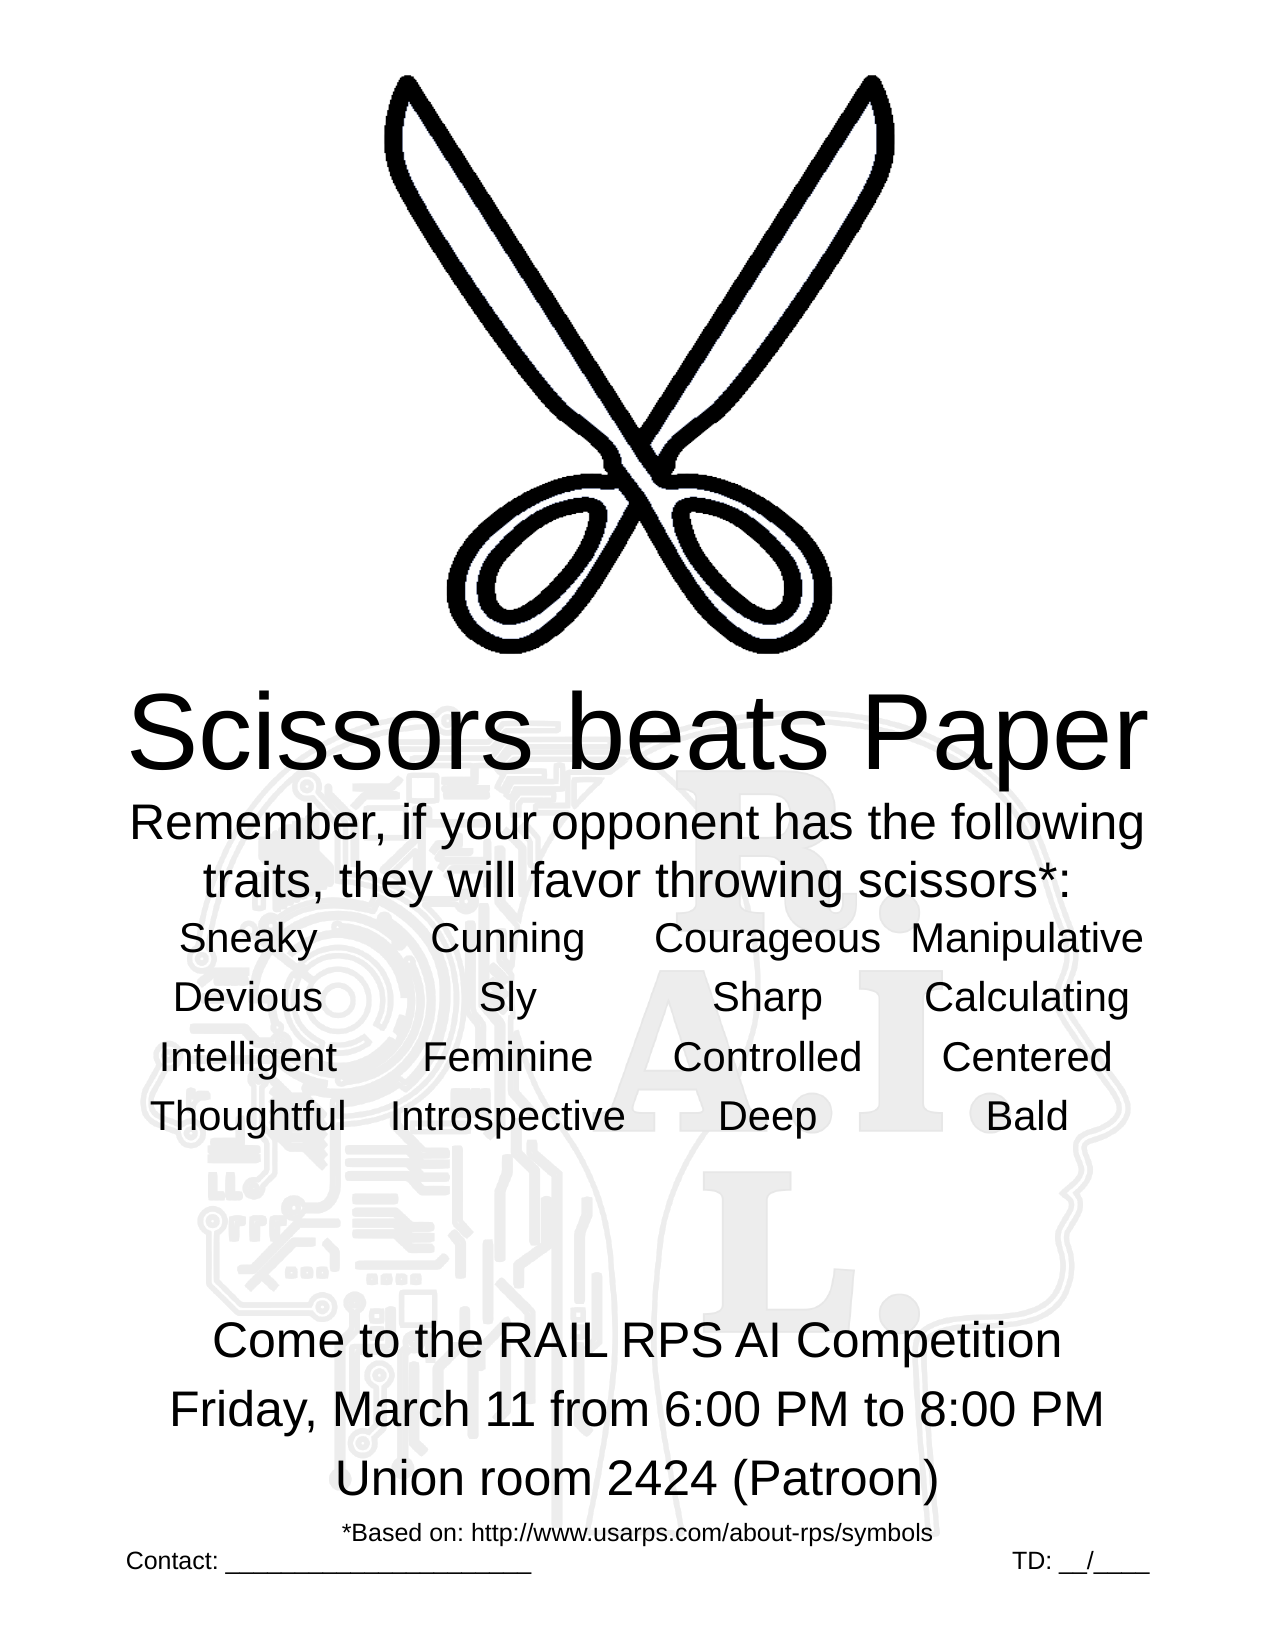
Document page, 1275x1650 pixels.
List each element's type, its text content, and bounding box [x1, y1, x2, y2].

text Remember, if your opponent has the following traits, they will favor throwing scissors*: [426, 792, 521, 907]
table_cell Feminine [486, 1026, 494, 1052]
table_header Cunning [406, 908, 433, 934]
table_cell Intelligent [284, 1026, 311, 1056]
table_header Cunning [398, 946, 419, 967]
table_cell Introspective [378, 1118, 407, 1145]
table_cell Thoughtful [204, 1110, 216, 1128]
table_cell Sly [513, 967, 637, 1026]
table_header Sneaky [308, 938, 378, 961]
table_header Sneaky [118, 908, 202, 967]
table_cell Controlled [741, 1026, 878, 1086]
table_header Manipulative [1066, 908, 1157, 967]
table_cell Controlled [723, 1026, 751, 1051]
text Remember, if your opponent has the following traits, they will favor throwing scissors*: [118, 792, 260, 907]
table_cell Sharp [638, 967, 755, 1026]
table_header Cunning [378, 908, 435, 967]
table_header Sneaky [213, 908, 280, 967]
table_cell Sly [447, 967, 453, 1026]
table_cell Thoughtful [154, 1086, 264, 1145]
table_cell Feminine [378, 1026, 397, 1047]
table_cell Feminine [514, 1026, 637, 1086]
table_cell Devious [348, 967, 378, 1026]
text Remember, if your opponent has the following traits, they will favor throwing scissors*: [423, 827, 454, 896]
text Remember, if your opponent has the following traits, they will favor throwing scissors*: [220, 792, 321, 907]
table_header Sneaky [300, 921, 333, 939]
table_cell Feminine [427, 1026, 459, 1086]
table_cell Thoughtful [343, 1100, 378, 1113]
table_cell Introspective [378, 1086, 417, 1108]
table_cell Centered [924, 1026, 1104, 1086]
table_cell [1079, 1086, 1125, 1145]
table_header Sneaky [266, 955, 287, 967]
text Remember, if your opponent has the following traits, they will favor throwing scissors*: [741, 857, 785, 907]
table_cell Thoughtful [118, 1086, 181, 1145]
table_cell Devious [118, 967, 271, 1026]
text Remember, if your opponent has the following traits, they will favor throwing scissors*: [741, 795, 789, 837]
table_header Sneaky [282, 942, 305, 963]
table_header Manipulative [1057, 908, 1068, 930]
table_cell Sly [383, 967, 407, 1026]
table_header Courageous [819, 933, 831, 950]
table_cell Devious [259, 967, 292, 1026]
table_header Manipulative [897, 908, 1064, 967]
table_cell Sly [465, 1017, 474, 1026]
table_header Cunning [378, 953, 390, 967]
table_header Sneaky [185, 926, 198, 936]
table_cell Intelligent [118, 1026, 273, 1086]
table_cell Introspective [413, 1117, 511, 1145]
table_cell Feminine [415, 1059, 438, 1086]
table_cell Centered [1101, 1070, 1115, 1086]
table_header Courageous [751, 908, 897, 967]
table_cell Introspective [539, 1086, 637, 1145]
table_cell Sharp [661, 1005, 675, 1026]
text Remember, if your opponent has the following traits, they will favor throwing scissors*: [810, 792, 1050, 907]
table_cell Sly [476, 967, 494, 1026]
table_cell Devious [312, 972, 366, 1026]
table_cell Introspective [519, 1086, 569, 1145]
table_cell Thoughtful [265, 1086, 272, 1129]
table_cell Centered [1071, 1026, 1092, 1055]
table_cell Centered [1082, 1026, 1157, 1086]
table_cell Devious [298, 979, 315, 1026]
table_cell [1090, 1086, 1157, 1145]
table_cell Intelligent [305, 1026, 378, 1062]
table_cell [638, 1091, 702, 1145]
table_header Sneaky [284, 909, 358, 928]
table_cell Calculating [1070, 967, 1157, 1026]
table_header Cunning [433, 908, 478, 967]
table_cell Thoughtful [311, 1096, 331, 1127]
table_cell Sharp [757, 967, 897, 1026]
table_header Cunning [490, 908, 514, 960]
table_header Sneaky [341, 921, 378, 934]
table_cell Intelligent [347, 1077, 378, 1086]
table_cell Deep [701, 1086, 897, 1145]
table_header Sneaky [359, 910, 378, 919]
table_header Cunning [490, 932, 500, 967]
table_cell Calculating [1060, 967, 1074, 1026]
table_cell Sly [431, 967, 439, 1026]
table_cell Controlled [647, 1026, 681, 1070]
table_cell Feminine [401, 1047, 425, 1079]
table_cell Feminine [437, 1026, 494, 1086]
table_cell Thoughtful [341, 1122, 378, 1145]
text Remember, if your opponent has the following traits, they will favor throwing scissors*: [333, 792, 418, 879]
text Remember, if your opponent has the following traits, they will favor throwing scissors*: [1014, 792, 1157, 907]
table_header Courageous [638, 908, 754, 967]
table_cell Devious [326, 988, 350, 1013]
table_header Sneaky [193, 908, 213, 967]
table_cell Intelligent [298, 1068, 337, 1086]
table_cell Feminine [519, 1058, 532, 1086]
table_cell Devious [308, 967, 328, 976]
table_cell Controlled [678, 1047, 689, 1068]
table_cell Calculating [897, 967, 1063, 1026]
table_cell Introspective [412, 1086, 494, 1123]
table_cell Intelligent [161, 1052, 250, 1086]
table_cell Intelligent [275, 1066, 303, 1086]
text Remember, if your opponent has the following traits, they will favor throwing scissors*: [525, 792, 695, 907]
table_cell Sly [497, 1010, 510, 1026]
table_header Courageous [690, 932, 702, 950]
table_header Sneaky [314, 959, 362, 967]
text Scissors beats Paper [118, 668, 1157, 792]
table_cell Intelligent [250, 1026, 273, 1037]
table_cell Introspective [506, 1086, 521, 1118]
table_header Sneaky [288, 932, 300, 946]
table_header Cunning [515, 908, 637, 967]
table_cell Sly [503, 997, 509, 1007]
table_cell Bald [897, 1086, 1116, 1145]
